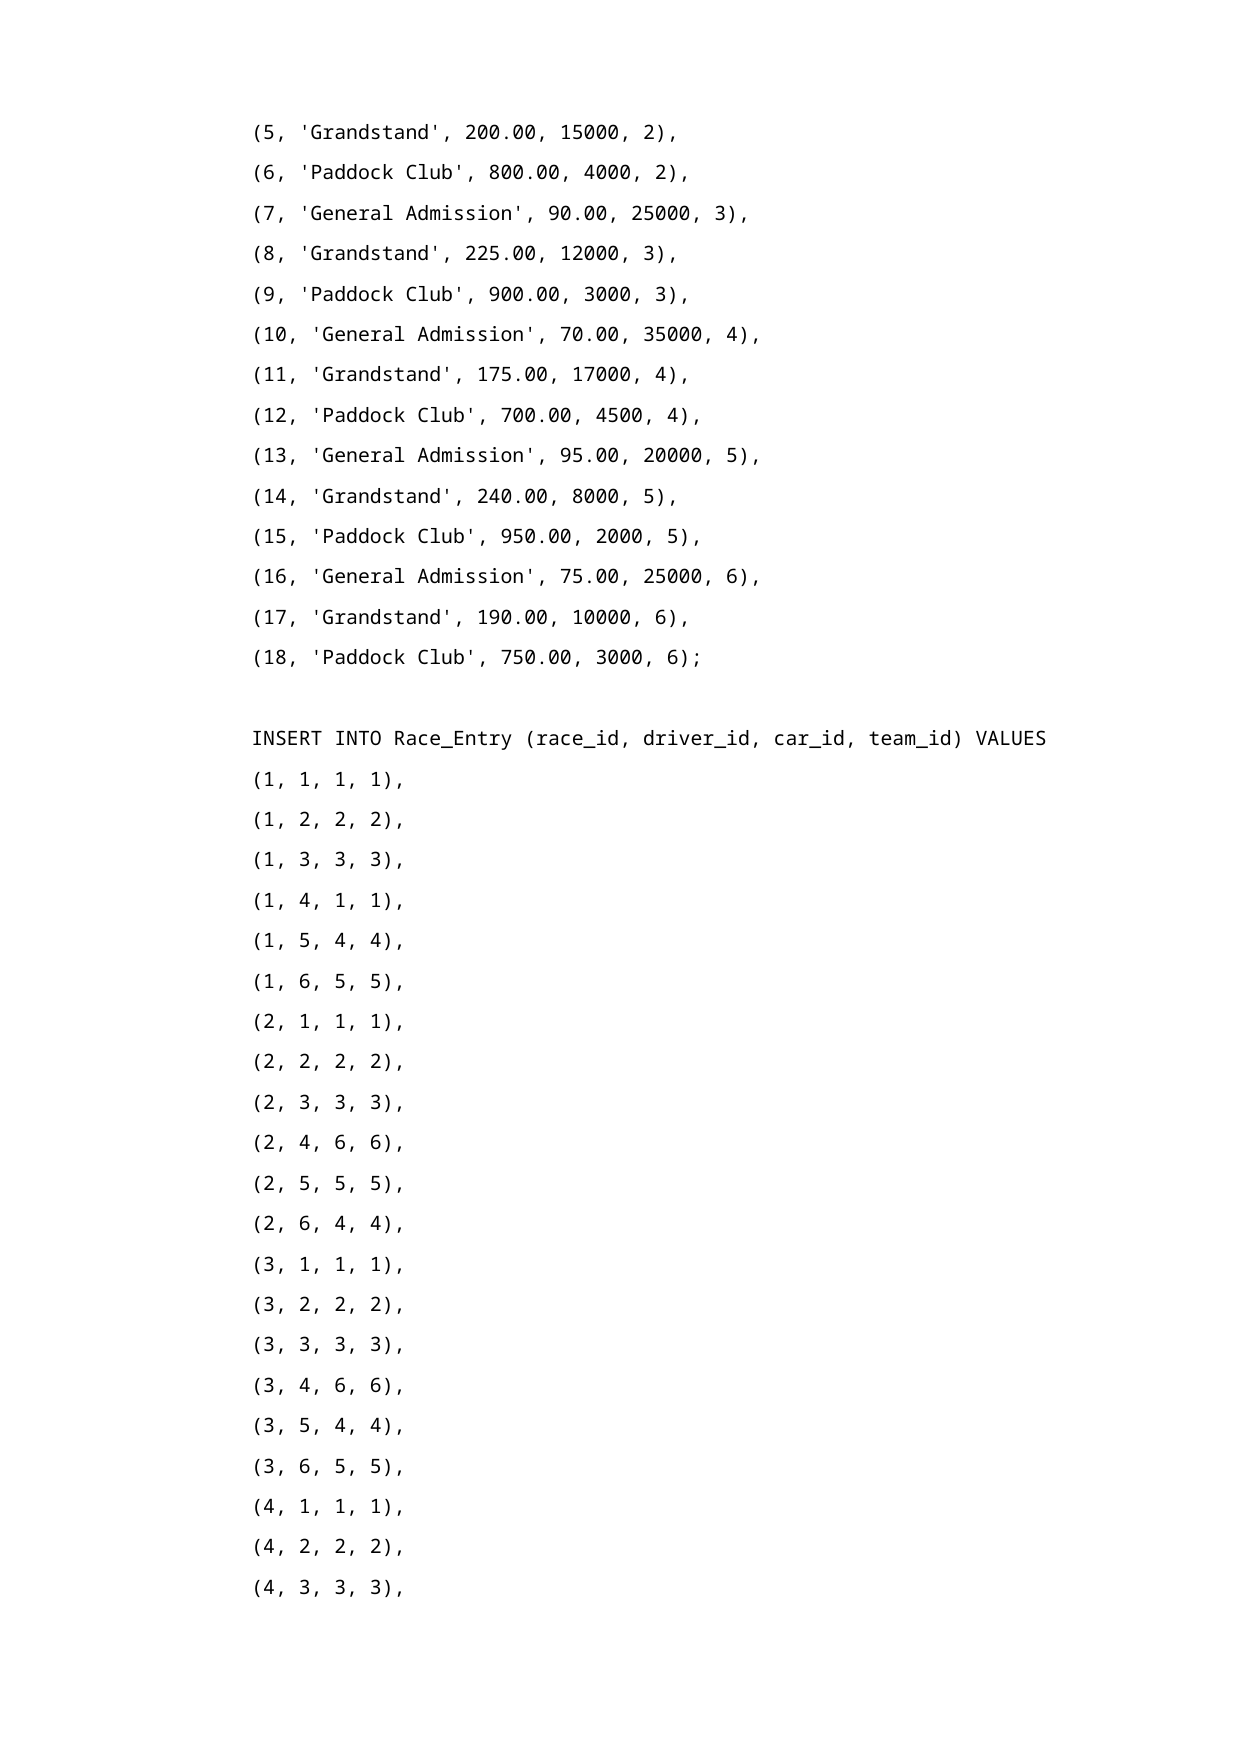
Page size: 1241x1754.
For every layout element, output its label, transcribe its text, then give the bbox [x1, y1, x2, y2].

text (1, 6, 5, 5), [177, 967, 1152, 994]
text (7, 'General Admission', 90.00, 25000, 3), [177, 199, 1152, 226]
text (4, 2, 2, 2), [177, 1533, 1152, 1560]
text (13, 'General Admission', 95.00, 20000, 5), [177, 441, 1152, 468]
text (2, 5, 5, 5), [177, 1169, 1152, 1196]
text (3, 6, 5, 5), [177, 1452, 1152, 1479]
text (17, 'Grandstand', 190.00, 10000, 6), [177, 603, 1152, 630]
text (2, 4, 6, 6), [177, 1128, 1152, 1156]
text (11, 'Grandstand', 175.00, 17000, 4), [177, 361, 1152, 388]
text (2, 3, 3, 3), [177, 1088, 1152, 1115]
text (10, 'General Admission', 70.00, 35000, 4), [177, 320, 1152, 347]
text (3, 1, 1, 1), [177, 1250, 1152, 1277]
text (1, 3, 3, 3), [177, 846, 1152, 873]
text (4, 3, 3, 3), [177, 1573, 1152, 1600]
text (12, 'Paddock Club', 700.00, 4500, 4), [177, 401, 1152, 428]
text (2, 2, 2, 2), [177, 1048, 1152, 1075]
text (3, 4, 6, 6), [177, 1371, 1152, 1398]
text (4, 1, 1, 1), [177, 1492, 1152, 1519]
text (1, 1, 1, 1), [177, 765, 1152, 792]
text (14, 'Grandstand', 240.00, 8000, 5), [177, 482, 1152, 509]
text (18, 'Paddock Club', 750.00, 3000, 6); [177, 643, 1152, 671]
text (3, 2, 2, 2), [177, 1290, 1152, 1317]
text (15, 'Paddock Club', 950.00, 2000, 5), [177, 522, 1152, 549]
text (3, 5, 4, 4), [177, 1411, 1152, 1438]
text (9, 'Paddock Club', 900.00, 3000, 3), [177, 280, 1152, 307]
text (3, 3, 3, 3), [177, 1331, 1152, 1358]
text (1, 4, 1, 1), [177, 886, 1152, 913]
text (8, 'Grandstand', 225.00, 12000, 3), [177, 239, 1152, 266]
text (1, 2, 2, 2), [177, 805, 1152, 832]
text (2, 6, 4, 4), [177, 1209, 1152, 1236]
text INSERT INTO Race_Entry (race_id, driver_id, car_id, team_id) VALUES [177, 724, 1152, 751]
text (1, 5, 4, 4), [177, 926, 1152, 953]
text (5, 'Grandstand', 200.00, 15000, 2), [177, 118, 1152, 145]
text (16, 'General Admission', 75.00, 25000, 6), [177, 563, 1152, 590]
text (6, 'Paddock Club', 800.00, 4000, 2), [177, 158, 1152, 186]
text (2, 1, 1, 1), [177, 1007, 1152, 1034]
